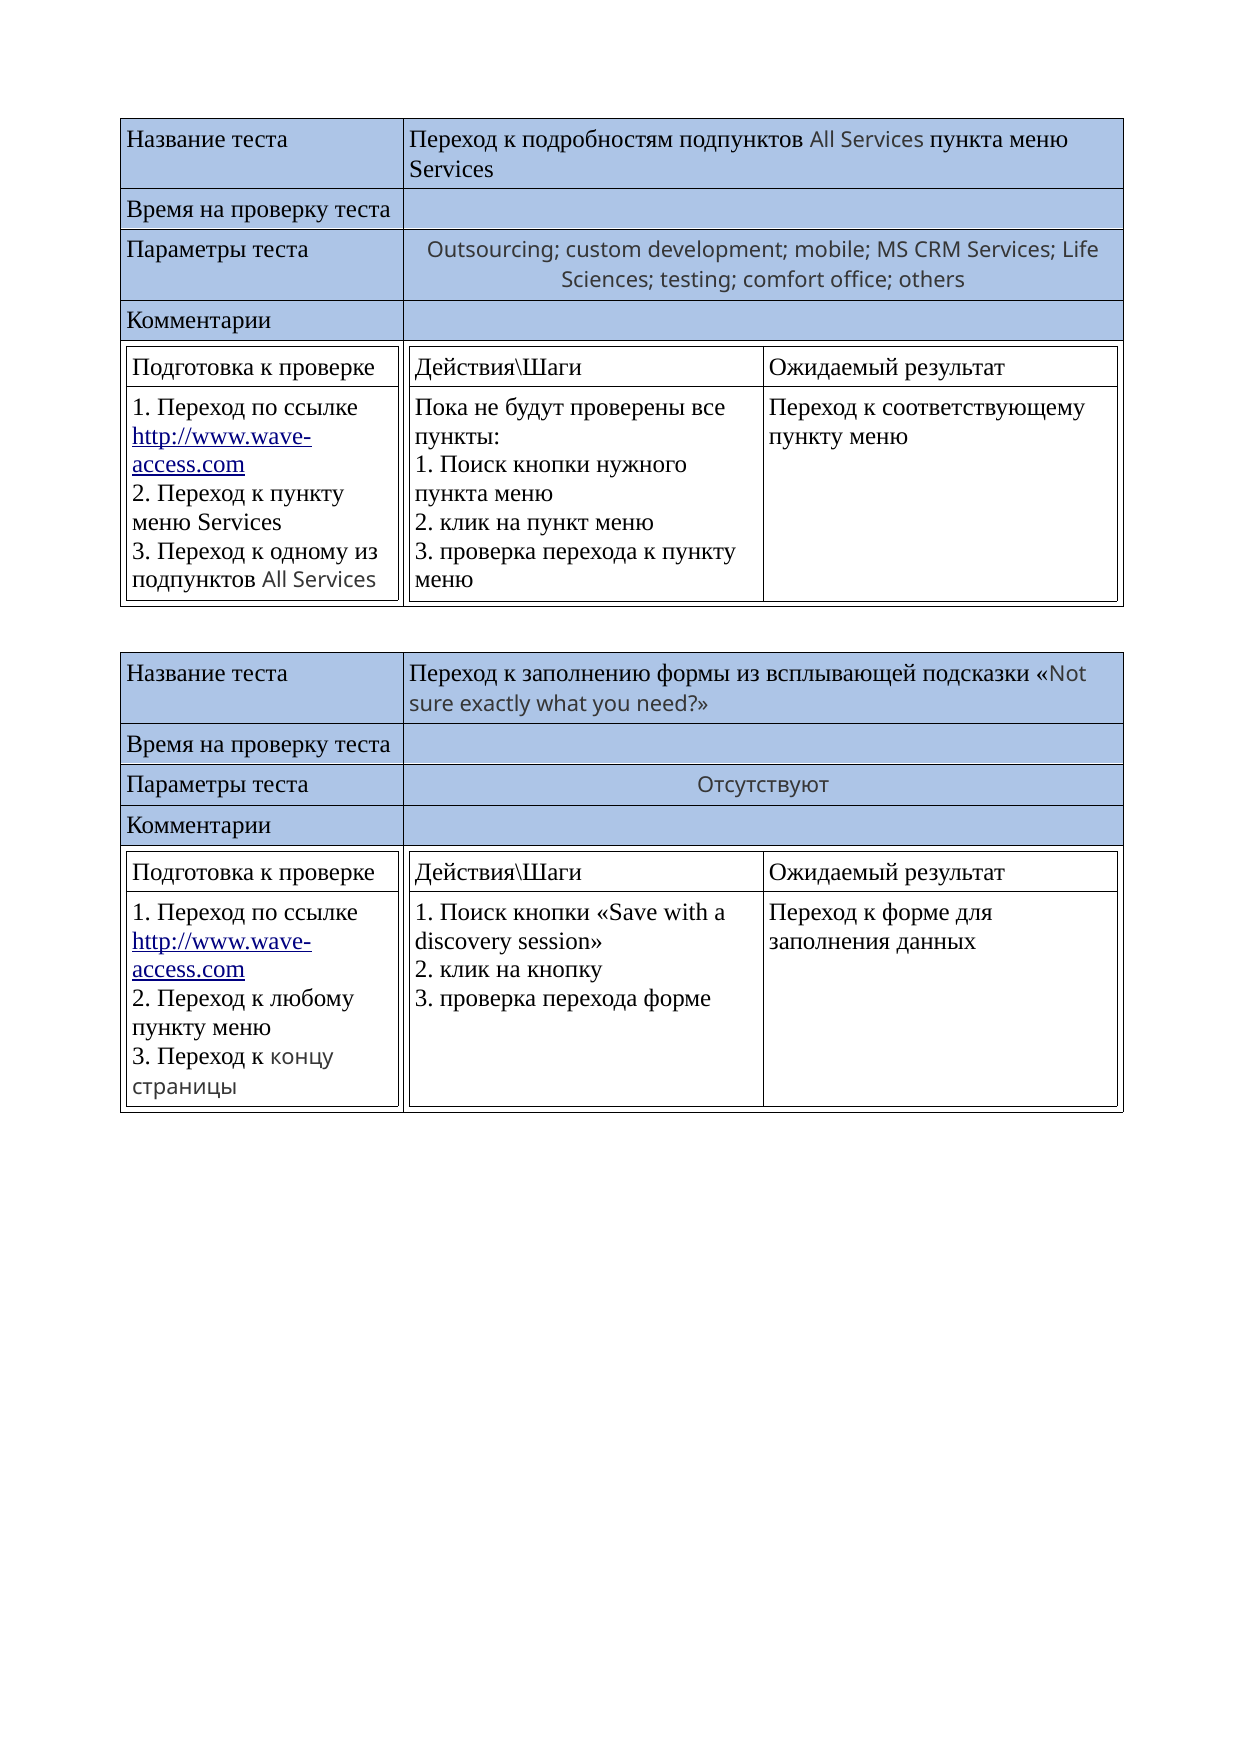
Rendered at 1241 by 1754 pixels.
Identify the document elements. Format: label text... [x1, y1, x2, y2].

table_header Переход к подробностям подпунктов All Services пункта меню Services [404, 119, 1123, 188]
table_cell Комментарии [121, 301, 403, 340]
table_cell [404, 341, 1123, 606]
table_header Ожидаемый результат [764, 347, 1117, 386]
table_cell [404, 189, 1123, 228]
table_cell [121, 846, 403, 1112]
table_cell [404, 724, 1123, 763]
table_cell 1. Поиск кнопки «Save with a discovery session» 2. клик на кнопку 3. проверка перехода форме [410, 892, 763, 1106]
table_cell 1. Переход по ссылке http://www.wave-access.com 2. Переход к любому пункту меню 3. Переход к концу страницы [127, 892, 398, 1106]
table_cell Outsourcing; custom development; mobile; MS CRM Services; Life Sciences; testing; comfort office; others [404, 230, 1123, 300]
table_cell Параметры теста [121, 230, 403, 300]
table_header Название теста [121, 119, 403, 188]
table_header Действия\Шаги [410, 852, 763, 891]
table_header Подготовка к проверке [127, 347, 398, 386]
table_cell Переход к форме для заполнения данных [764, 892, 1117, 1106]
table_header Действия\Шаги [410, 347, 763, 386]
table_cell Время на проверку теста [121, 724, 403, 763]
table_cell 1. Переход по ссылке http://www.wave-access.com 2. Переход к пункту меню Services 3. Переход к одному из подпунктов All Services [127, 387, 398, 600]
table_header Подготовка к проверке [127, 852, 398, 891]
table_cell [404, 846, 1123, 1112]
table_cell [404, 806, 1123, 845]
table_cell Пока не будут проверены все пункты: 1. Поиск кнопки нужного пункта меню 2. клик на пункт меню 3. проверка перехода к пункту меню [410, 387, 763, 601]
table_header Переход к заполнению формы из всплывающей подсказки «Not sure exactly what you need?» [404, 653, 1123, 723]
table_header Ожидаемый результат [764, 852, 1117, 891]
table_cell Параметры теста [121, 765, 403, 805]
table_cell Переход к соответствующему пункту меню [764, 387, 1117, 601]
table_cell Комментарии [121, 806, 403, 845]
table_cell [121, 341, 403, 606]
table_header Название теста [121, 653, 403, 723]
table_cell Время на проверку теста [121, 189, 403, 228]
table_cell [404, 301, 1123, 340]
table_cell Отсутствуют [404, 765, 1123, 805]
